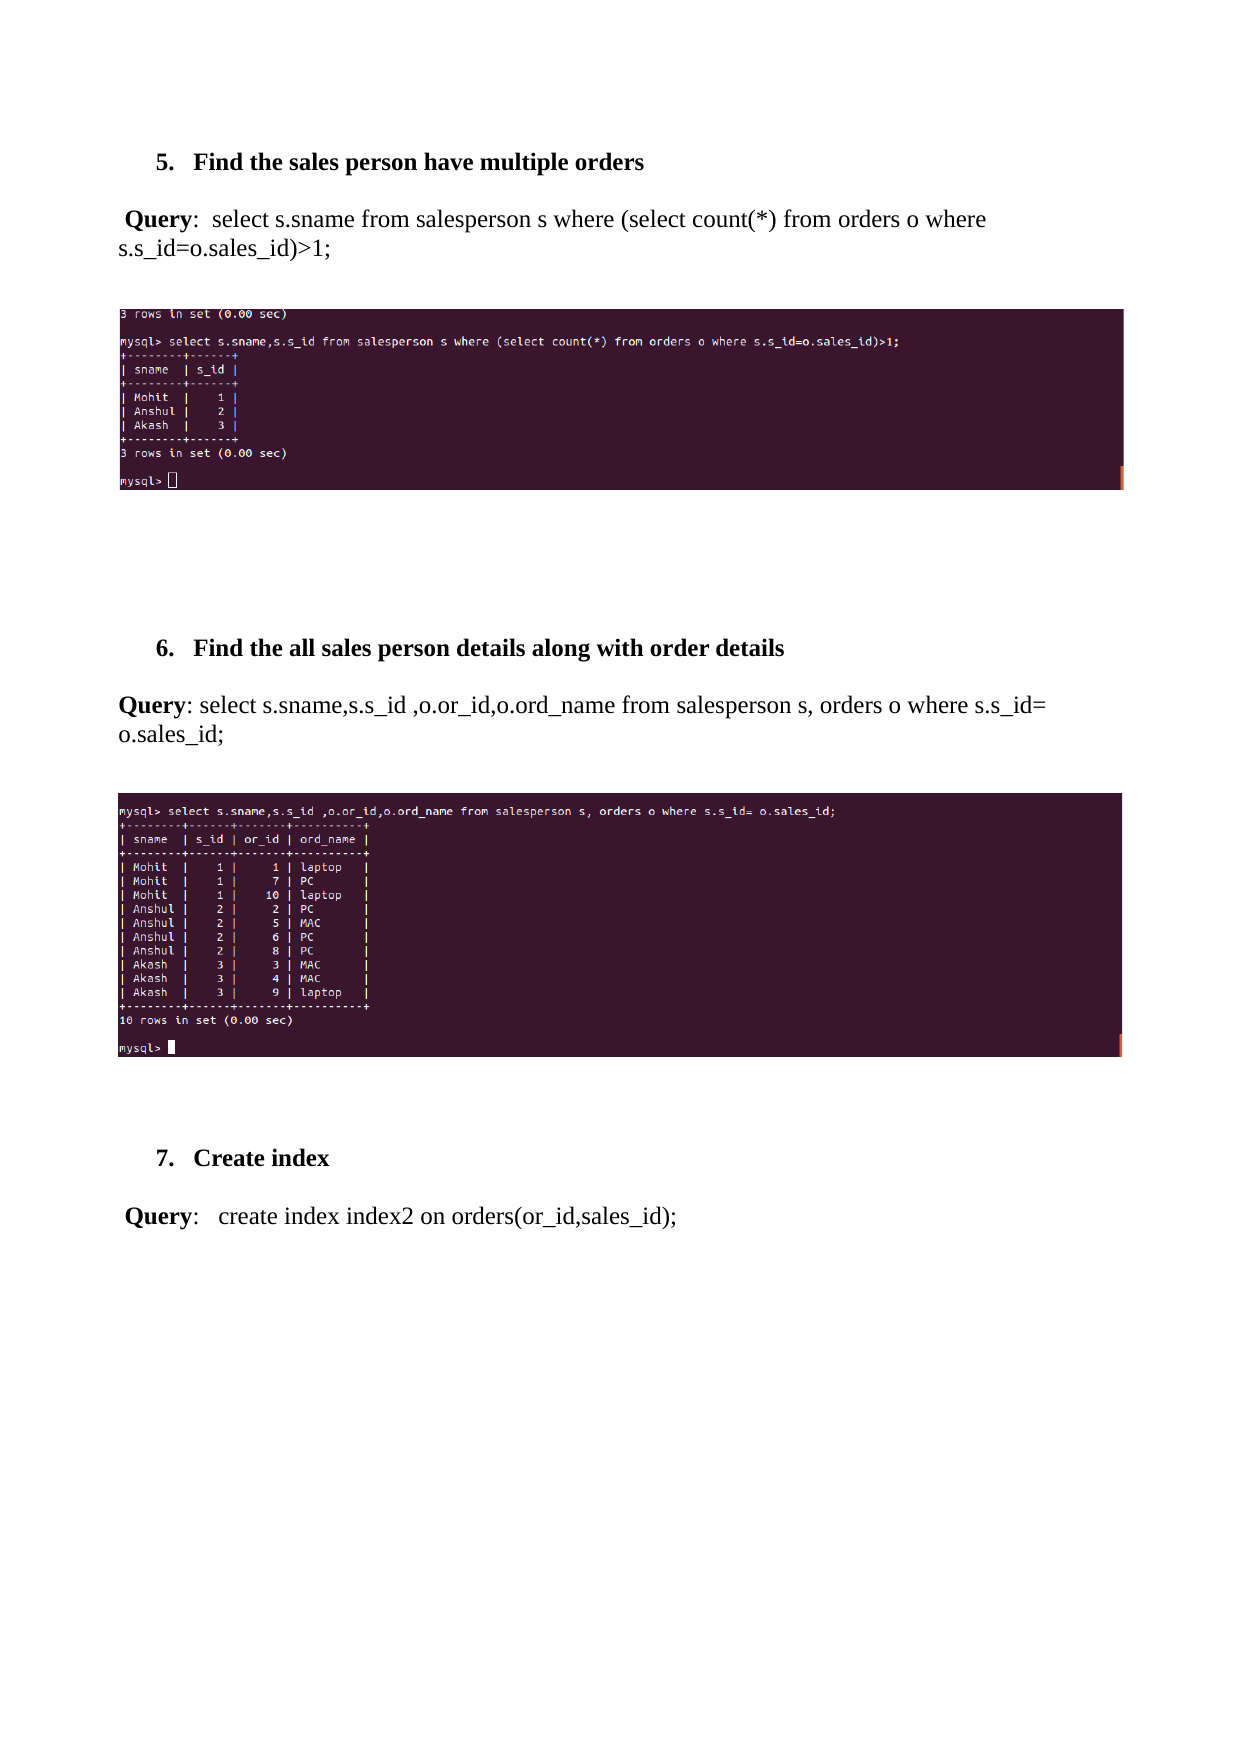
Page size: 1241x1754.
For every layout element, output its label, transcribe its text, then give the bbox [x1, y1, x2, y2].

list Create index [156, 1143, 1122, 1172]
text Query: select s.sname from salesperson s where (select count(*) from orders o where s.s_id=o.sales_id)>1; [118, 204, 1122, 262]
list Find the sales person have multiple orders [156, 147, 1122, 176]
text Query: create index index2 on orders(or_id,sales_id); [118, 1201, 1122, 1230]
picture [118, 793, 1123, 1057]
text Query: select s.sname,s.s_id ,o.or_id,o.ord_name from salesperson s, orders o where s.s_id= o.sales_id; [118, 691, 1122, 748]
list Find the all sales person details along with order details [156, 633, 1122, 662]
picture [119, 309, 1124, 482]
